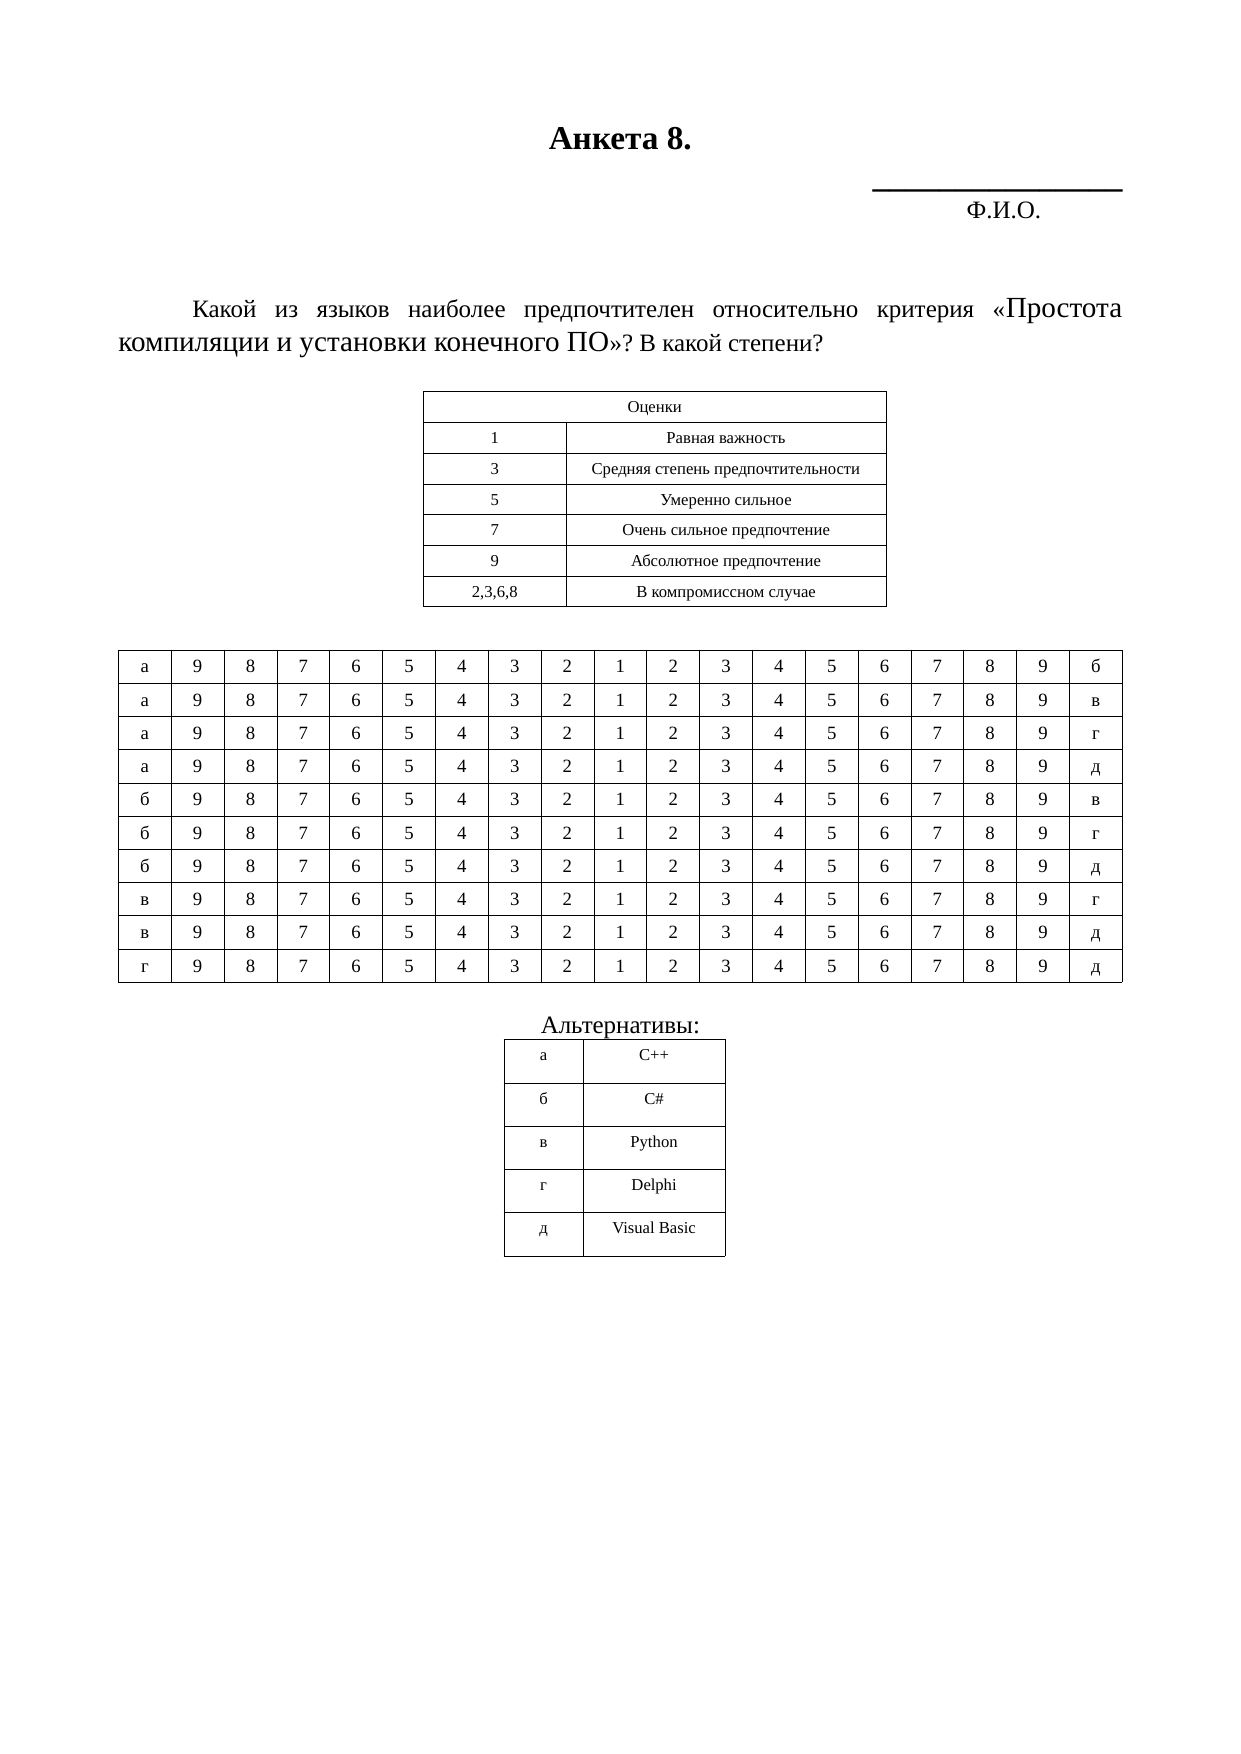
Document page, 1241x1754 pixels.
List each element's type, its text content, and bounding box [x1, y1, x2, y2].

table_header 8 [225, 651, 277, 683]
table_header 1 [595, 850, 646, 882]
text Ф.И.О. [118, 195, 1122, 223]
table_header г [1070, 817, 1122, 849]
table_cell 7 [424, 515, 566, 545]
table_header 7 [912, 684, 963, 716]
table_header 8 [225, 684, 277, 716]
table_header 4 [436, 750, 488, 782]
table_header 1 [595, 916, 646, 948]
table_header 2 [647, 651, 699, 683]
table_header 8 [225, 883, 277, 915]
table_header 7 [278, 684, 329, 716]
table_header 7 [912, 717, 963, 749]
table_header Оценки [424, 392, 886, 422]
table_header 3 [489, 850, 541, 882]
table_cell C# [584, 1084, 725, 1126]
table_header 8 [225, 916, 277, 948]
table_header 3 [489, 916, 541, 948]
table_cell 9 [424, 546, 566, 576]
table_cell 2,3,6,8 [424, 577, 566, 606]
table_header 4 [436, 950, 488, 982]
table_header 8 [964, 651, 1016, 683]
table_header 7 [912, 750, 963, 782]
table_header 8 [964, 883, 1016, 915]
table_header C++ [584, 1040, 725, 1083]
table_header 5 [806, 950, 858, 982]
table_header 3 [700, 717, 752, 749]
text Какой из языков наиболее предпочтителен относительно критерия «Простота компиляции и установки конечного ПО»? В какой степени? [118, 291, 1122, 358]
table_header 5 [806, 717, 858, 749]
table_header 8 [964, 850, 1016, 882]
table_header 5 [806, 784, 858, 816]
table_header 7 [912, 883, 963, 915]
table_header 6 [330, 684, 382, 716]
table_header 2 [647, 750, 699, 782]
table_header а [119, 651, 171, 683]
table_header 8 [964, 750, 1016, 782]
table_header 2 [542, 883, 594, 915]
table_header 3 [700, 916, 752, 948]
table_header 8 [225, 850, 277, 882]
table_header 6 [859, 850, 911, 882]
table_header в [119, 883, 171, 915]
table_header 3 [489, 784, 541, 816]
table_header 1 [595, 950, 646, 982]
table_header 5 [383, 950, 435, 982]
table_header 7 [278, 784, 329, 816]
table_header 2 [647, 784, 699, 816]
table_header д [1070, 850, 1122, 882]
table_header 5 [806, 817, 858, 849]
table_header 9 [1017, 750, 1069, 782]
table_header 2 [542, 684, 594, 716]
table_header 5 [806, 916, 858, 948]
table_header 5 [383, 684, 435, 716]
table_header 9 [1017, 850, 1069, 882]
table_header 6 [859, 651, 911, 683]
table_header 4 [436, 784, 488, 816]
table_header 9 [1017, 784, 1069, 816]
table_cell Умеренно сильное [567, 485, 886, 514]
table_header 2 [542, 717, 594, 749]
table_header 1 [595, 717, 646, 749]
table_cell Равная важность [567, 423, 886, 453]
table_header 5 [806, 651, 858, 683]
table_header 4 [436, 850, 488, 882]
table_header 4 [753, 717, 805, 749]
table_header 3 [700, 883, 752, 915]
table_header 3 [489, 717, 541, 749]
table_header 3 [489, 950, 541, 982]
text Альтернативы: [118, 1011, 1122, 1039]
table_header б [119, 784, 171, 816]
table_header 9 [1017, 717, 1069, 749]
table_header 4 [436, 651, 488, 683]
table_header 8 [225, 950, 277, 982]
table_header 4 [753, 651, 805, 683]
table_header 1 [595, 883, 646, 915]
table_header г [1070, 717, 1122, 749]
table_header 6 [330, 651, 382, 683]
table_header 6 [859, 717, 911, 749]
table_header 4 [436, 717, 488, 749]
table_header 3 [700, 684, 752, 716]
table_header 4 [753, 684, 805, 716]
table_header 9 [172, 651, 224, 683]
table_header 3 [700, 950, 752, 982]
table_header 7 [278, 883, 329, 915]
table_header 1 [595, 684, 646, 716]
table_header 8 [225, 817, 277, 849]
table_header 2 [542, 850, 594, 882]
table_header 9 [172, 883, 224, 915]
table_header 3 [489, 651, 541, 683]
table_header а [119, 750, 171, 782]
table_header 5 [383, 651, 435, 683]
table_header 8 [964, 916, 1016, 948]
table_header 6 [859, 950, 911, 982]
table_header 9 [1017, 950, 1069, 982]
table_header 5 [383, 817, 435, 849]
table_header 5 [806, 883, 858, 915]
table_header 6 [859, 784, 911, 816]
table_header 3 [700, 750, 752, 782]
table_header 5 [806, 684, 858, 716]
table_cell в [505, 1127, 583, 1169]
table_header 4 [753, 916, 805, 948]
table_header 3 [700, 784, 752, 816]
table_header 3 [489, 817, 541, 849]
table_header 8 [225, 717, 277, 749]
table_header 9 [172, 784, 224, 816]
table_header 7 [278, 750, 329, 782]
table_header 9 [172, 850, 224, 882]
table_cell 5 [424, 485, 566, 514]
table_header 8 [964, 950, 1016, 982]
table_header 5 [383, 883, 435, 915]
table_header 9 [1017, 916, 1069, 948]
table_header 2 [647, 717, 699, 749]
table_cell д [505, 1213, 583, 1256]
table_header 7 [912, 916, 963, 948]
table_header 9 [172, 750, 224, 782]
table_header 9 [172, 950, 224, 982]
table_header а [119, 717, 171, 749]
table_header 6 [859, 883, 911, 915]
table_header г [119, 950, 171, 982]
table_header 3 [489, 684, 541, 716]
table_header а [119, 684, 171, 716]
table_cell 3 [424, 454, 566, 483]
table_header 3 [700, 817, 752, 849]
table_header 3 [489, 883, 541, 915]
table_cell Очень сильное предпочтение [567, 515, 886, 545]
table_header 5 [383, 717, 435, 749]
table_cell Средняя степень предпочтительности [567, 454, 886, 483]
table_header 5 [806, 850, 858, 882]
table_header 4 [436, 817, 488, 849]
table_header 6 [859, 817, 911, 849]
table_header 8 [225, 784, 277, 816]
table_header 1 [595, 651, 646, 683]
table_header 2 [542, 916, 594, 948]
table_header в [1070, 684, 1122, 716]
table_header б [119, 850, 171, 882]
table_header 6 [330, 950, 382, 982]
table_header 6 [330, 850, 382, 882]
table_header 1 [595, 750, 646, 782]
table_header 5 [806, 750, 858, 782]
table_header 8 [225, 750, 277, 782]
table_header 4 [753, 750, 805, 782]
table_header 9 [1017, 651, 1069, 683]
table_header 4 [436, 883, 488, 915]
table_header 2 [647, 883, 699, 915]
table_header б [119, 817, 171, 849]
table_header 7 [912, 817, 963, 849]
table_header 6 [330, 817, 382, 849]
table_header 5 [383, 916, 435, 948]
table_header 7 [278, 850, 329, 882]
table_cell Абсолютное предпочтение [567, 546, 886, 576]
table_header 4 [753, 784, 805, 816]
table_header 6 [859, 916, 911, 948]
table_header 4 [753, 950, 805, 982]
table_header 7 [278, 817, 329, 849]
table_cell 1 [424, 423, 566, 453]
table_header 6 [330, 784, 382, 816]
table_header 2 [647, 850, 699, 882]
table_header 5 [383, 850, 435, 882]
table_header 9 [172, 916, 224, 948]
table_header в [119, 916, 171, 948]
table_header 3 [700, 651, 752, 683]
table_header 4 [753, 883, 805, 915]
table_header 5 [383, 750, 435, 782]
table_header а [505, 1040, 583, 1083]
table_cell Delphi [584, 1170, 725, 1212]
table_header 9 [1017, 684, 1069, 716]
table_header 9 [172, 684, 224, 716]
table_header 6 [330, 883, 382, 915]
table_header 2 [542, 784, 594, 816]
table_header 1 [595, 817, 646, 849]
table_header г [1070, 883, 1122, 915]
table_header 7 [912, 784, 963, 816]
table_header д [1070, 750, 1122, 782]
table_header б [1070, 651, 1122, 683]
table_header 6 [330, 916, 382, 948]
table_header 8 [964, 784, 1016, 816]
table_cell г [505, 1170, 583, 1212]
table_header 7 [278, 950, 329, 982]
table_header 2 [542, 750, 594, 782]
table_header д [1070, 950, 1122, 982]
table_header 9 [172, 817, 224, 849]
table_header 1 [595, 784, 646, 816]
table_header 2 [647, 950, 699, 982]
table_header 8 [964, 817, 1016, 849]
table_header д [1070, 916, 1122, 948]
table_header 3 [489, 750, 541, 782]
table_header 7 [912, 950, 963, 982]
table_header 9 [1017, 883, 1069, 915]
table_header 7 [278, 651, 329, 683]
table_cell Visual Basic [584, 1213, 725, 1256]
table_header 4 [753, 850, 805, 882]
table_header 7 [912, 651, 963, 683]
table_header 2 [542, 817, 594, 849]
text _______________ [118, 156, 1122, 195]
table_header 9 [1017, 817, 1069, 849]
table_header 7 [278, 717, 329, 749]
table_cell В компромиссном случае [567, 577, 886, 606]
table_header 8 [964, 717, 1016, 749]
table_cell б [505, 1084, 583, 1126]
table_header в [1070, 784, 1122, 816]
table_header 5 [383, 784, 435, 816]
table_cell Python [584, 1127, 725, 1169]
table_header 7 [912, 850, 963, 882]
table_header 8 [964, 684, 1016, 716]
table_header 7 [278, 916, 329, 948]
table_header 6 [859, 684, 911, 716]
table_header 9 [172, 717, 224, 749]
table_header 6 [859, 750, 911, 782]
text Анкета 8. [118, 118, 1122, 156]
table_header 4 [436, 684, 488, 716]
table_header 2 [542, 651, 594, 683]
table_header 2 [647, 684, 699, 716]
table_header 2 [647, 916, 699, 948]
table_header 3 [700, 850, 752, 882]
table_header 2 [542, 950, 594, 982]
table_header 6 [330, 717, 382, 749]
table_header 4 [753, 817, 805, 849]
table_header 6 [330, 750, 382, 782]
table_header 2 [647, 817, 699, 849]
table_header 4 [436, 916, 488, 948]
